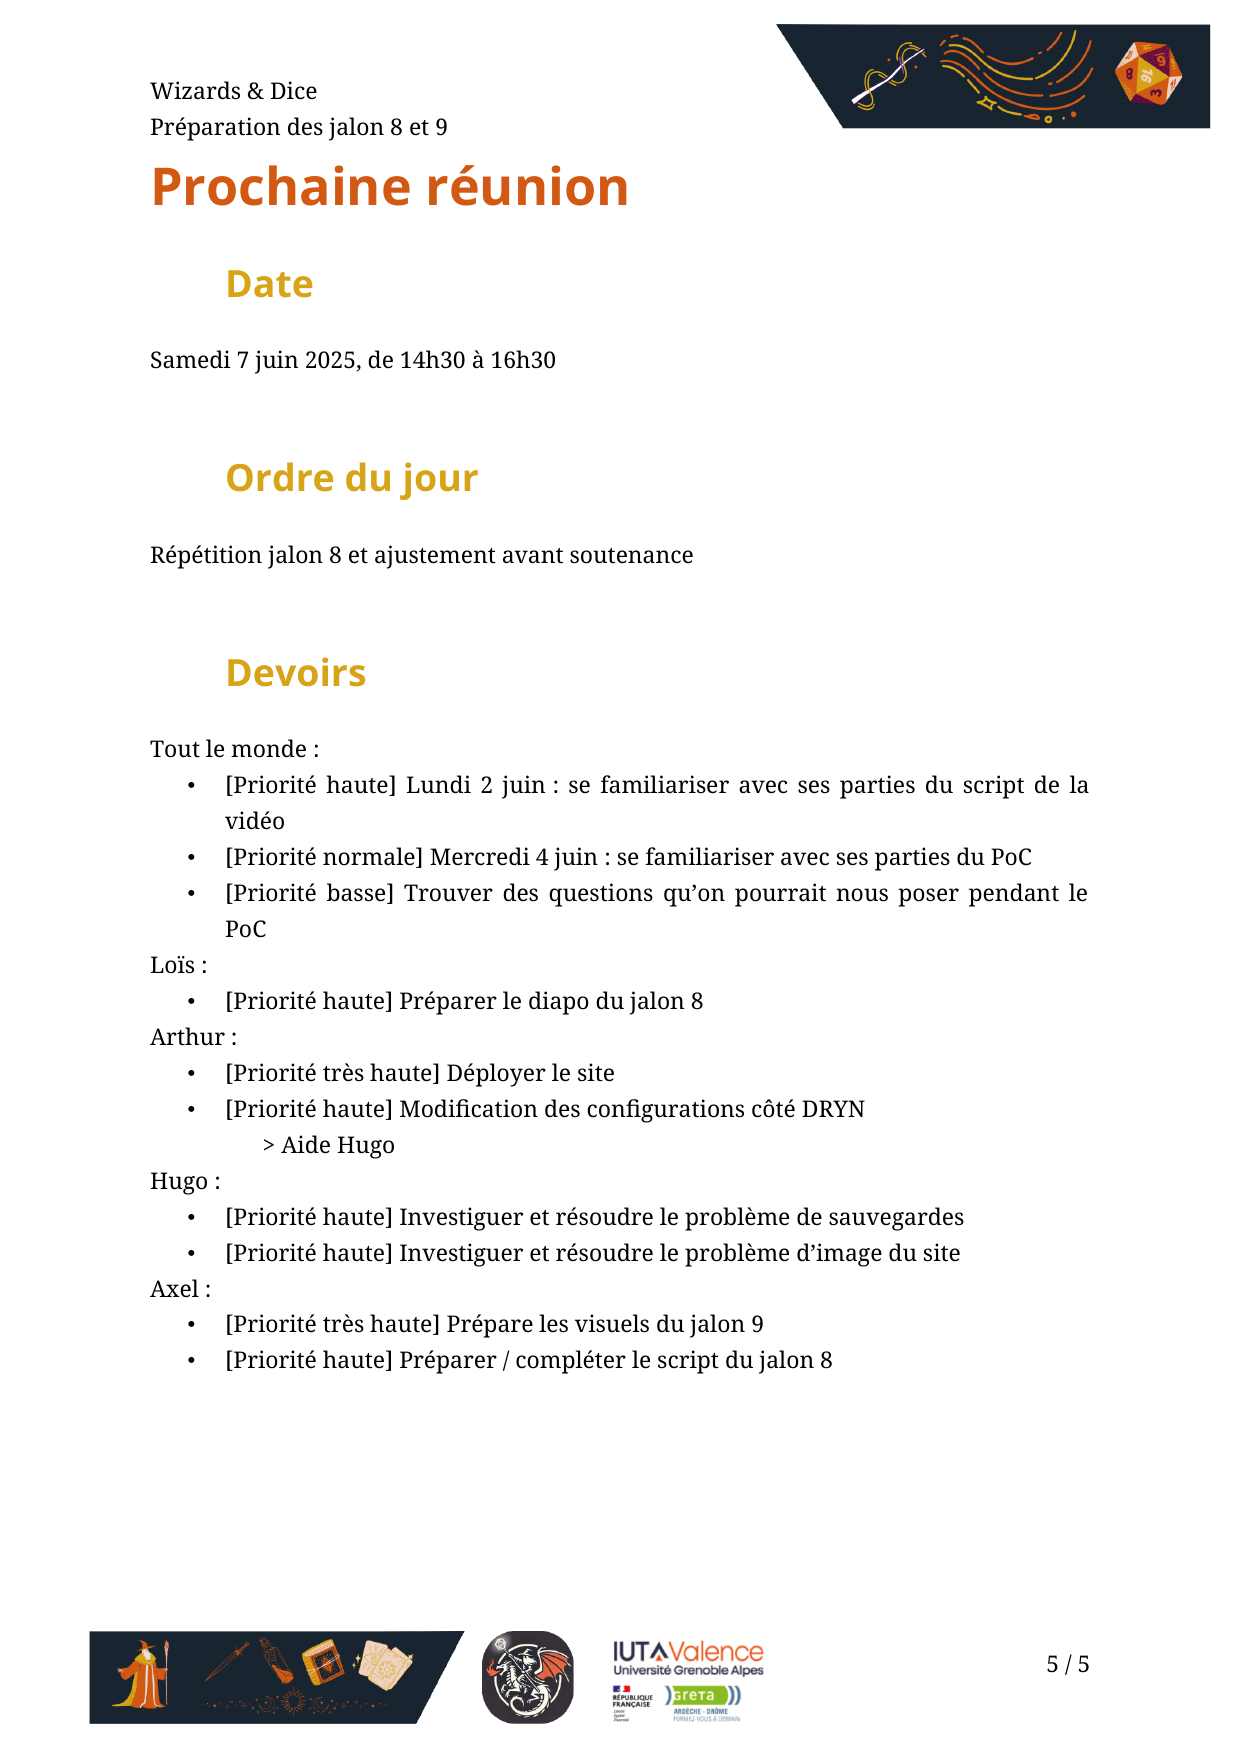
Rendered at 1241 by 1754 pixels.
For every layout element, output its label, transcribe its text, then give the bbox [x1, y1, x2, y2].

text Loïs : [150, 949, 1090, 980]
list [Priorité très haute] Prépare les visuels du jalon 9 [187, 1308, 1090, 1340]
text Samedi 7 juin 2025, de 14h30 à 16h30 [150, 344, 1090, 375]
subtitle Devoirs [225, 646, 1090, 697]
list [Priorité normale] Mercredi 4 juin : se familiariser avec ses parties du PoC [187, 841, 1090, 872]
picture [81, 1620, 788, 1733]
list > Aide Hugo [225, 1129, 1090, 1160]
subtitle Ordre du jour [225, 452, 1090, 503]
text Tout le monde : [150, 733, 1090, 765]
list [Priorité basse] Trouver des questions qu’on pourrait nous poser pendant le PoC [187, 877, 1090, 944]
list [Priorité haute] Lundi 2 juin : se familiariser avec ses parties du script de la vidéo [187, 769, 1090, 837]
text Répétition jalon 8 et ajustement avant soutenance [150, 539, 1090, 570]
list [Priorité haute] Préparer le diapo du jalon 8 [187, 985, 1090, 1016]
list [Priorité très haute] Déployer le site [187, 1057, 1090, 1088]
text Arthur : [150, 1021, 1090, 1052]
list [Priorité haute] Modification des configurations côté DRYN [187, 1093, 1090, 1124]
list [Priorité haute] Préparer / compléter le script du jalon 8 [187, 1344, 1090, 1376]
text Hugo : [150, 1165, 1090, 1196]
subtitle Prochaine réunion [150, 150, 1090, 221]
subtitle Date [225, 257, 1090, 308]
text Axel : [150, 1272, 1090, 1304]
list [Priorité haute] Investiguer et résoudre le problème d’image du site [187, 1237, 1090, 1268]
list [Priorité haute] Investiguer et résoudre le problème de sauvegardes [187, 1201, 1090, 1232]
picture [771, 21, 1218, 131]
